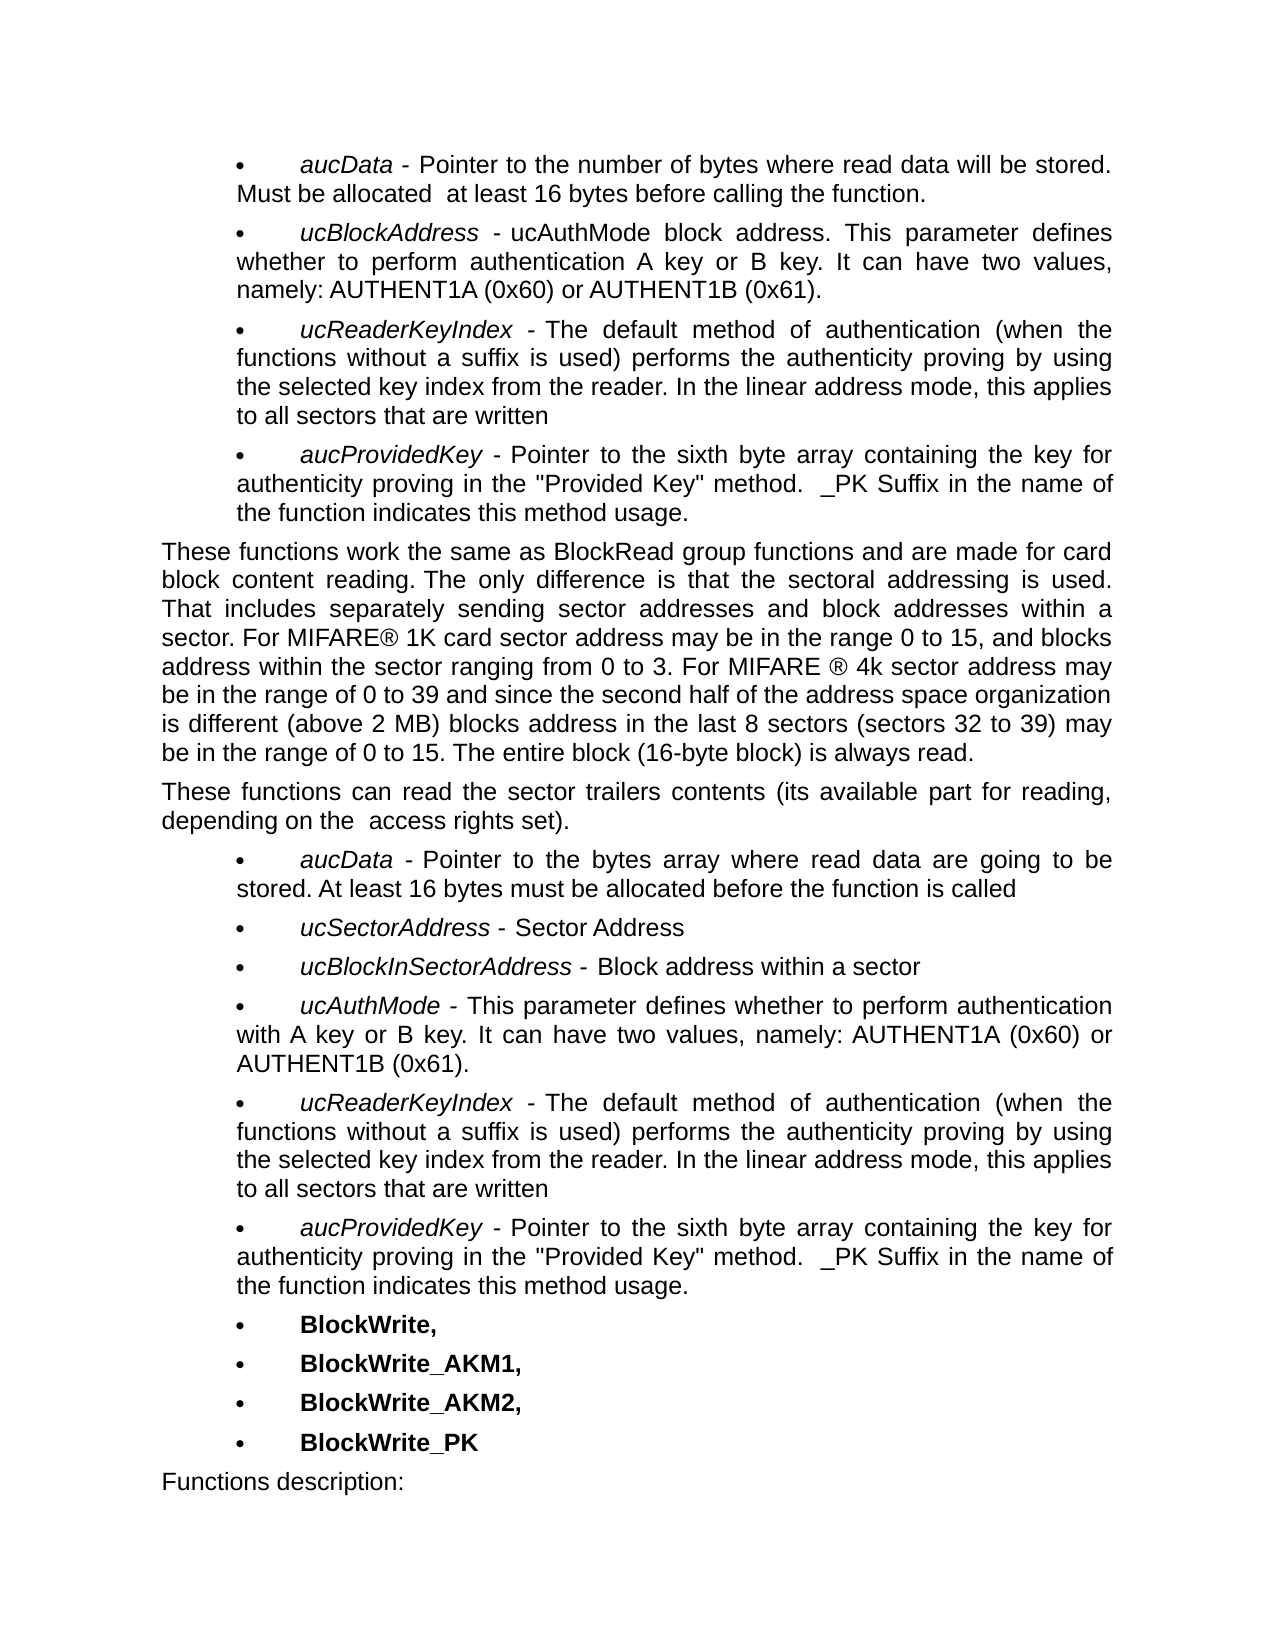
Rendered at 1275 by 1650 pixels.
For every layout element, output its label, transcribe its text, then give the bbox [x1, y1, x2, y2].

list ucAuthMode - This parameter defines whether to perform authentication with A key or B key. It can have two values, namely: AUTHENT1A (0x60) or AUTHENT1B (0x61). [236, 991, 1114, 1077]
list ucBlockAddress - ucAuthMode block address. This parameter defines whether to perform authentication A key or B key. It can have two values, namely: AUTHENT1A (0x60) or AUTHENT1B (0x61). [236, 218, 1114, 304]
list BlockWrite_PK [236, 1427, 1114, 1456]
list ucBlockInSectorAddress - Block address within a sector [236, 952, 1114, 981]
list aucData - Pointer to the bytes array where read data are going to be stored. At least 16 bytes must be allocated before the function is called [236, 845, 1114, 902]
list aucData - Pointer to the number of bytes where read data will be stored. Must be allocated at least 16 bytes before calling the function. [236, 150, 1114, 207]
list ucReaderKeyIndex - The default method of authentication (when the functions without a suffix is used) performs the authenticity proving by using the selected key index from the reader. In the linear address mode, this applies to all sectors that are written [236, 314, 1114, 429]
list BlockWrite, [236, 1310, 1114, 1339]
list aucProvidedKey - Pointer to the sixth byte array containing the key for authenticity proving in the "Provided Key" method. _PK Suffix in the name of the function indicates this method usage. [236, 440, 1114, 526]
list aucProvidedKey - Pointer to the sixth byte array containing the key for authenticity proving in the "Provided Key" method. _PK Suffix in the name of the function indicates this method usage. [236, 1213, 1114, 1299]
text These functions can read the sector trailers contents (its available part for reading, depending on the access rights set). [161, 777, 1114, 834]
text These functions work the same as BlockRead group functions and are made for card block content reading. The only difference is that the sectoral addressing is used. That includes separately sending sector addresses and block addresses within a sector. For MIFARE® 1K card sector address may be in the range 0 to 15, and blocks address within the sector ranging from 0 to 3. For MIFARE ® 4k sector address may be in the range of 0 to 39 and since the second half of the address space organization is different (above 2 MB) blocks address in the last 8 sectors (sectors 32 to 39) may be in the range of 0 to 15. The entire block (16-byte block) is always read. [161, 537, 1114, 767]
list ucReaderKeyIndex - The default method of authentication (when the functions without a suffix is used) performs the authenticity proving by using the selected key index from the reader. In the linear address mode, this applies to all sectors that are written [236, 1088, 1114, 1203]
list ucSectorAddress - Sector Address [236, 913, 1114, 942]
text Functions description: [161, 1467, 1114, 1495]
list BlockWrite_AKM2, [236, 1388, 1114, 1417]
list BlockWrite_AKM1, [236, 1349, 1114, 1378]
